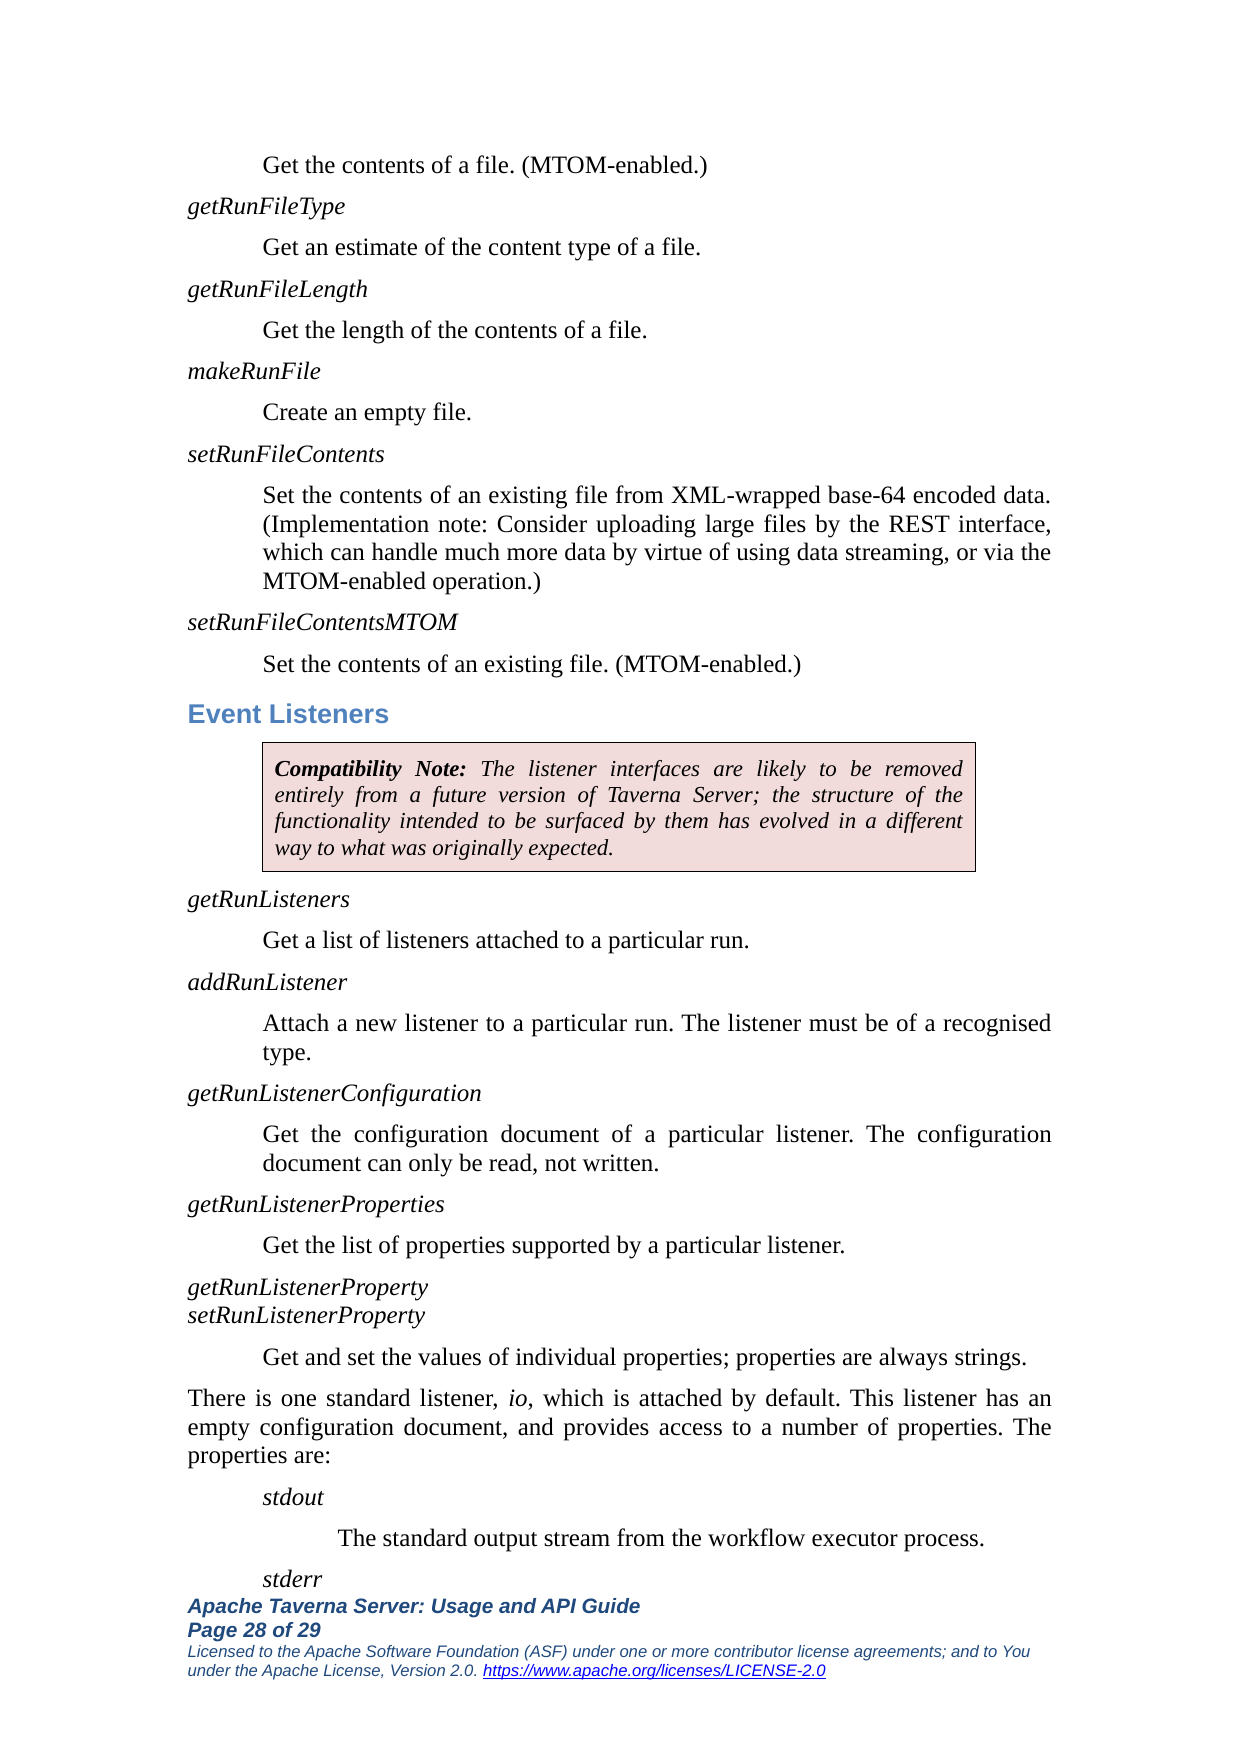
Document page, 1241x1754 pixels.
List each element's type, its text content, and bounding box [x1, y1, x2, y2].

text Get the contents of a file. (MTOM-enabled.) [262, 150, 1053, 179]
text getRunListeners [187, 884, 1053, 913]
text getRunFileType [187, 191, 1053, 220]
text Get the list of properties supported by a particular listener. [262, 1230, 1053, 1259]
text Compatibility Note: The listener interfaces are likely to be removed entirely from a future version of Taverna Server; the structure of the functionality intended to be surfaced by them has evolved in a different way to what was originally expected. [274, 754, 963, 860]
text setRunFileContentsMTOM [187, 607, 1053, 636]
text Get the configuration document of a particular listener. The configuration document can only be read, not written. [262, 1119, 1053, 1177]
text Get an estimate of the content type of a file. [262, 232, 1053, 261]
text Get a list of listeners attached to a particular run. [262, 925, 1053, 954]
text getRunListenerConfiguration [187, 1078, 1053, 1107]
text Set the contents of an existing file from XML-wrapped base-64 encoded data. (Implementation note: Consider uploading large files by the REST interface, which can handle much more data by virtue of using data streaming, or via the MTOM-enabled operation.) [262, 480, 1053, 595]
text makeRunFile [187, 356, 1053, 385]
text There is one standard listener, io, which is attached by default. This listener has an empty configuration document, and provides access to a number of properties. The properties are: [187, 1383, 1053, 1469]
text Get the length of the contents of a file. [262, 315, 1053, 344]
text getRunListenerProperties [187, 1189, 1053, 1218]
text Set the contents of an existing file. (MTOM-enabled.) [262, 649, 1053, 677]
text stderr [262, 1564, 1053, 1593]
text Attach a new listener to a particular run. The listener must be of a recognised type. [262, 1008, 1053, 1065]
text The standard output stream from the workflow executor process. [337, 1523, 1053, 1552]
text getRunListenerProperty setRunListenerProperty [187, 1272, 1053, 1329]
subtitle Event Listeners [187, 698, 1053, 729]
text getRunFileLength [187, 274, 1053, 302]
text setRunFileContents [187, 439, 1053, 467]
text stdout [262, 1482, 1053, 1510]
text addRunListener [187, 967, 1053, 995]
text Create an empty file. [262, 397, 1053, 426]
text Get and set the values of individual properties; properties are always strings. [262, 1342, 1053, 1370]
